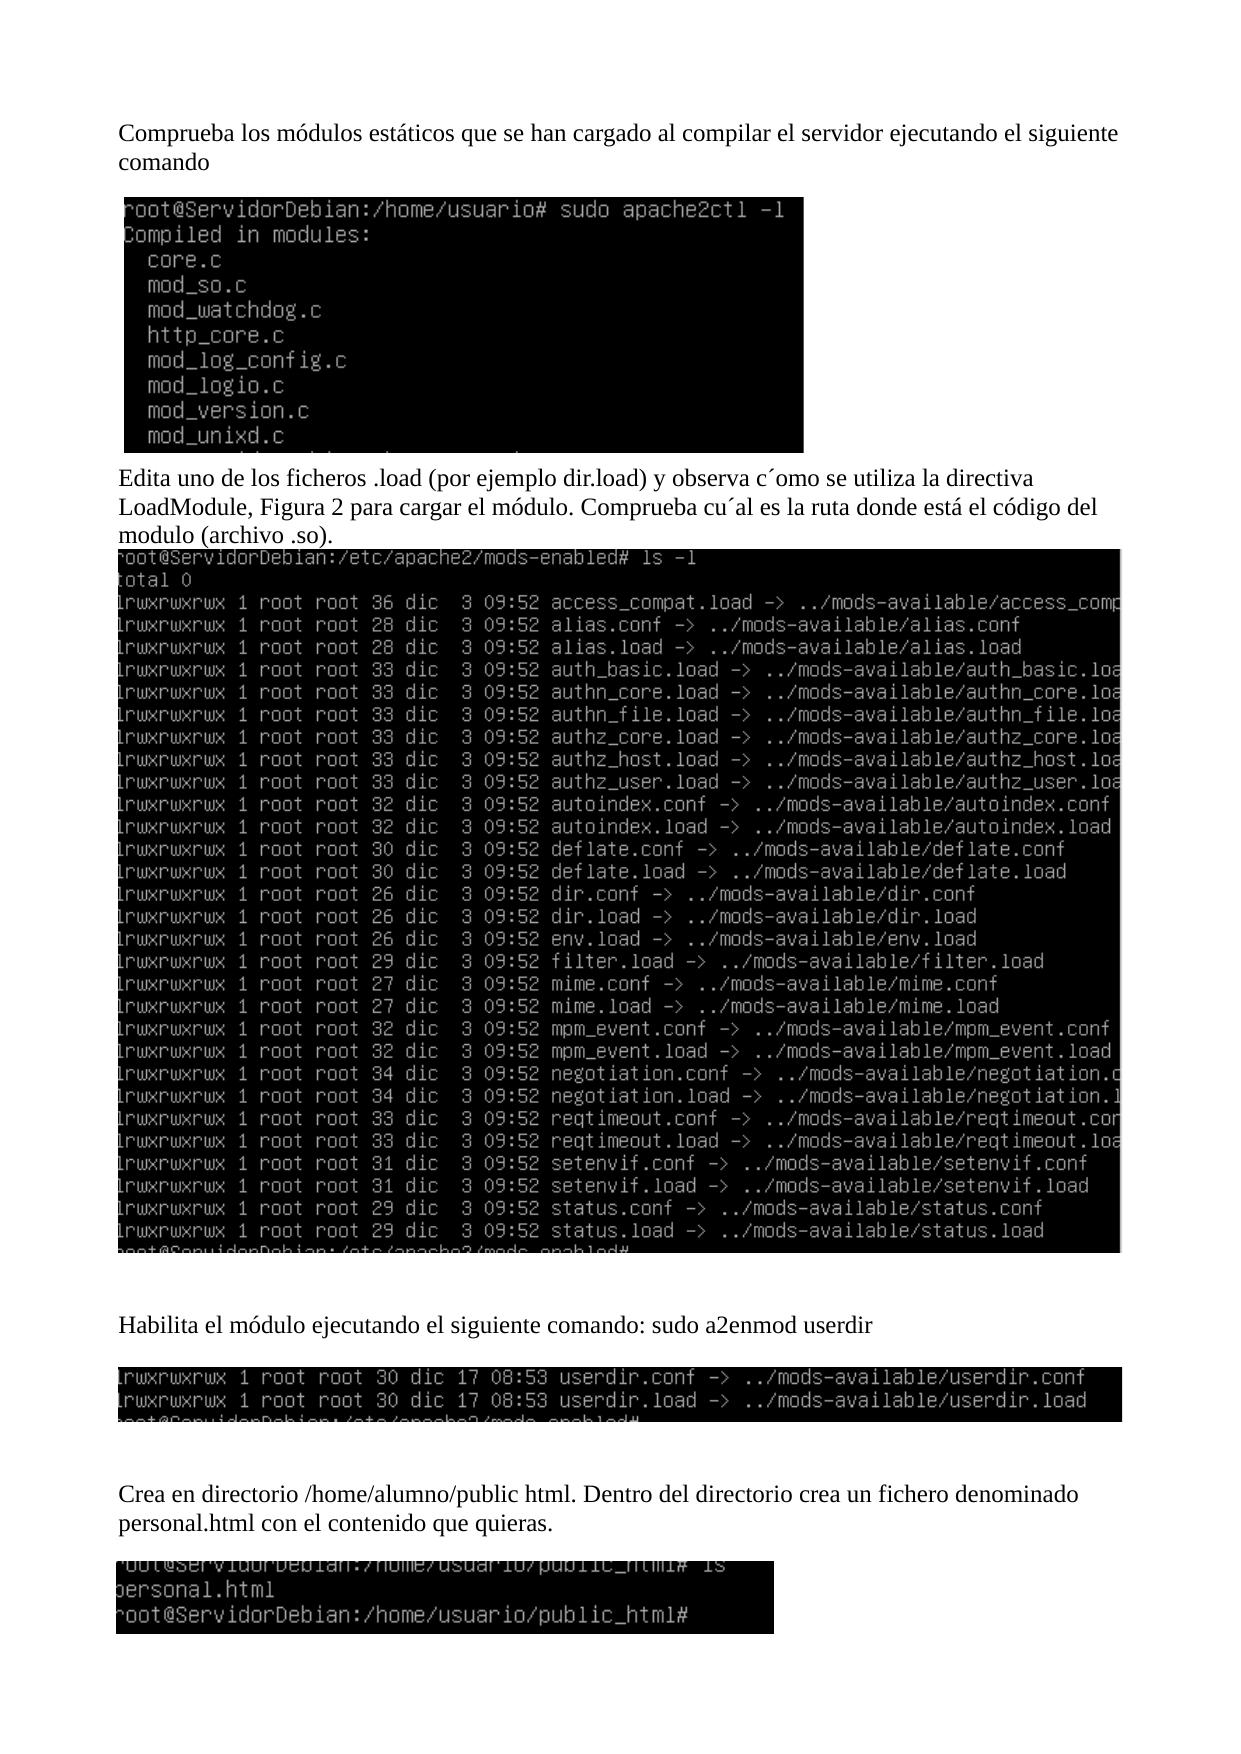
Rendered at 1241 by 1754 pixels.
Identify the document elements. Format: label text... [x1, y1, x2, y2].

text Habilita el módulo ejecutando el siguiente comando: sudo a2enmod userdir [118, 1310, 1122, 1338]
picture [118, 549, 1123, 1253]
picture [124, 197, 804, 453]
text Edita uno de los ficheros .load (por ejemplo dir.load) y observa c´omo se utiliza la directiva LoadModule, Figura 2 para cargar el módulo. Comprueba cu´al es la ruta donde está el código del modulo (archivo .so). [118, 463, 1122, 549]
picture [116, 1561, 774, 1634]
text Comprueba los módulos estáticos que se han cargado al compilar el servidor ejecutando el siguiente comando [118, 118, 1122, 176]
text Crea en directorio /home/alumno/public html. Dentro del directorio crea un fichero denominado personal.html con el contenido que quieras. [118, 1479, 1122, 1537]
picture [118, 1367, 1123, 1422]
